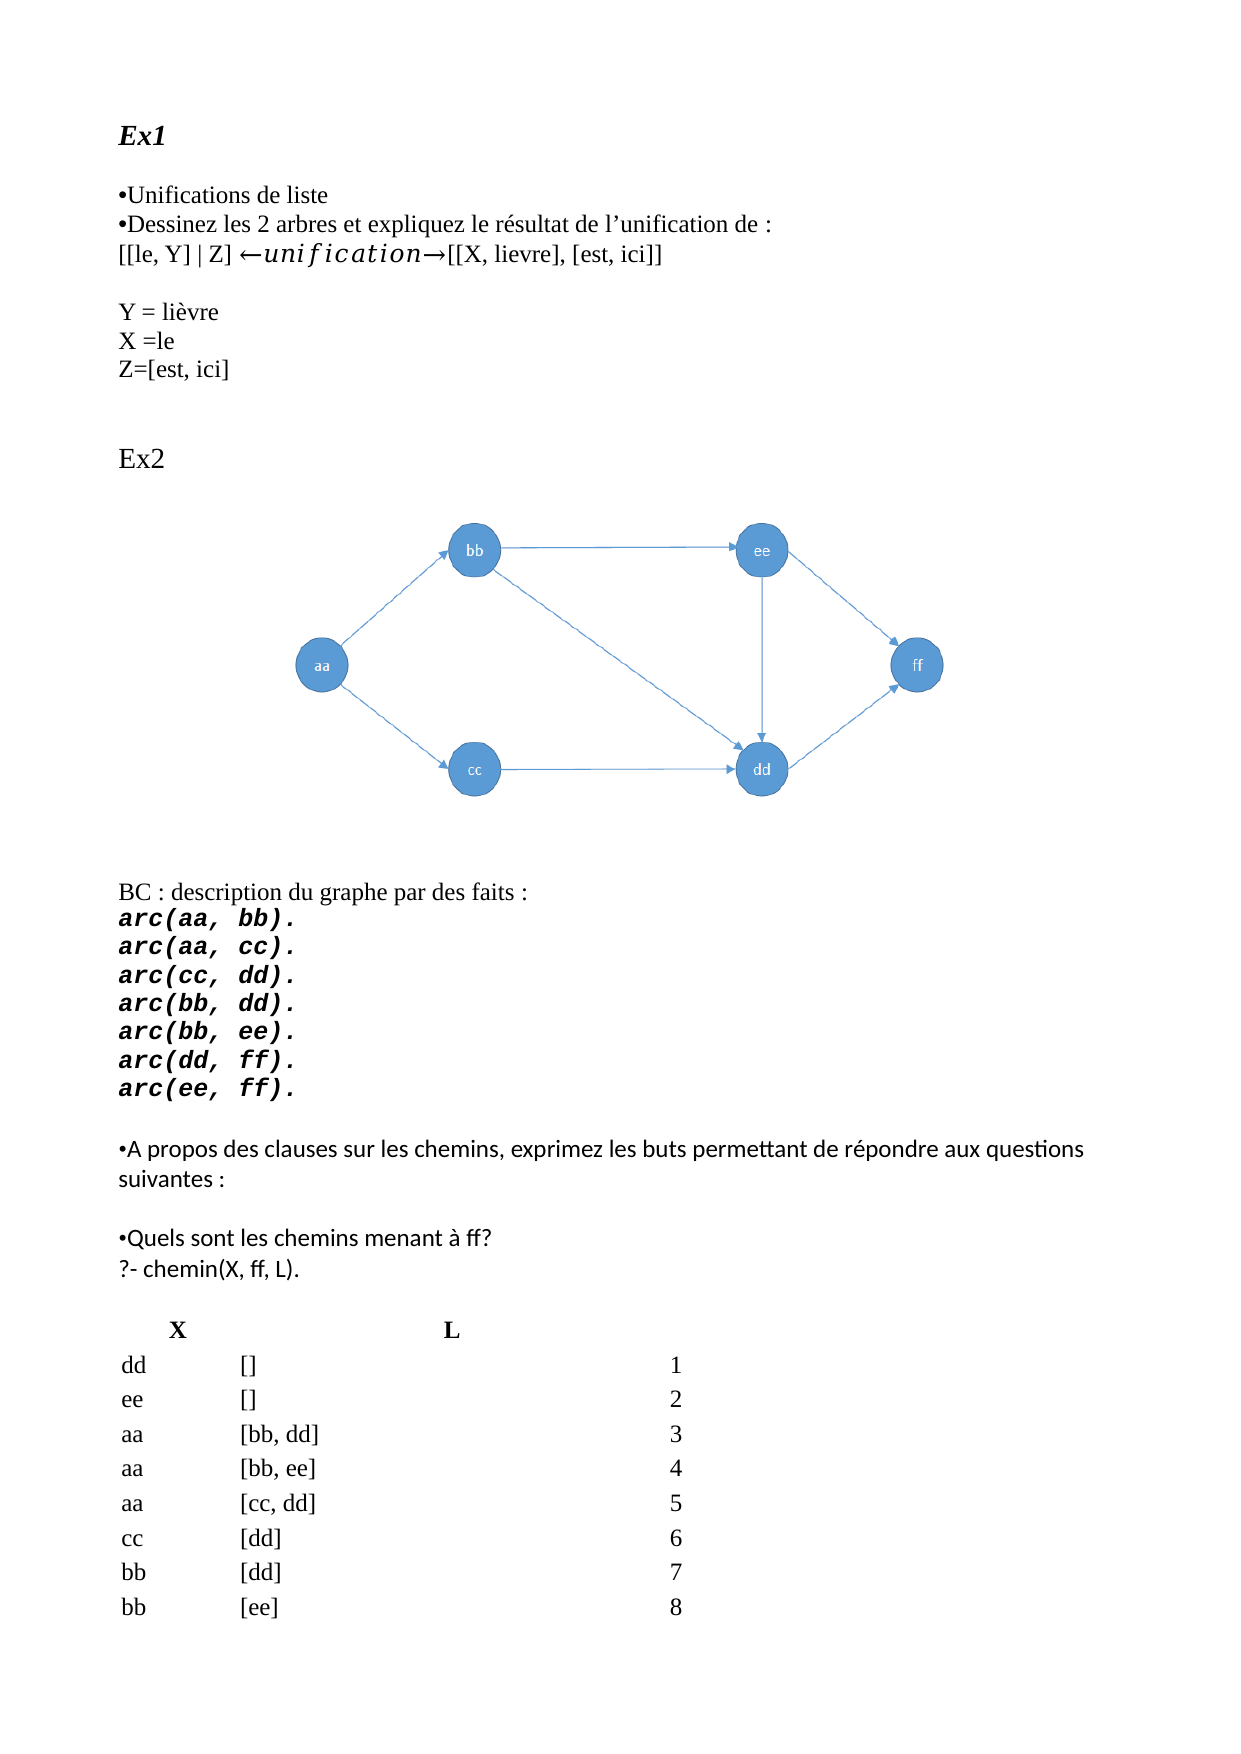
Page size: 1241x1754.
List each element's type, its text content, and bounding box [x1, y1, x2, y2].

text arc(dd, ff). [118, 1047, 1122, 1076]
text •Dessinez les 2 arbres et expliquez le résultat de l’unification de : [118, 209, 1122, 238]
table_cell 2 [667, 1381, 726, 1416]
text •Quels sont les chemins menant à ff? [118, 1222, 1122, 1253]
text Ex2 [118, 441, 1122, 474]
text arc(aa, cc). [118, 934, 1122, 962]
table_cell bb [118, 1589, 237, 1623]
text X =le [118, 326, 1122, 354]
text arc(ee, ff). [118, 1076, 1122, 1104]
text Y = lièvre [118, 297, 1122, 326]
table_cell [dd] [237, 1554, 667, 1589]
table_cell [bb, dd] [237, 1416, 667, 1451]
text arc(bb, dd). [118, 991, 1122, 1019]
table_header [667, 1312, 726, 1347]
table_cell [cc, dd] [237, 1485, 667, 1520]
text arc(cc, dd). [118, 962, 1122, 991]
table_cell [dd] [237, 1520, 667, 1554]
table_cell aa [118, 1485, 237, 1520]
table_header L [237, 1312, 667, 1347]
text Z=[est, ici] [118, 354, 1122, 383]
text [[le, Y] | Z] ←𝑢𝑛𝑖𝑓𝑖𝑐𝑎𝑡𝑖𝑜𝑛→[[X, lievre], [est, ici]] [118, 238, 1122, 268]
table_cell 5 [667, 1485, 726, 1520]
table_cell 4 [667, 1451, 726, 1485]
table_cell [bb, ee] [237, 1451, 667, 1485]
table_cell 3 [667, 1416, 726, 1451]
table_cell [] [237, 1381, 667, 1416]
text arc(aa, bb). [118, 906, 1122, 934]
table_cell [ee] [237, 1589, 667, 1623]
table_cell 7 [667, 1554, 726, 1589]
table_cell 1 [667, 1347, 726, 1381]
table_header X [118, 1312, 237, 1347]
text ?- chemin(X, ff, L). [118, 1253, 1122, 1283]
table_cell aa [118, 1416, 237, 1451]
table_cell 8 [667, 1589, 726, 1623]
table_cell aa [118, 1451, 237, 1485]
table_cell dd [118, 1347, 237, 1381]
table_cell 6 [667, 1520, 726, 1554]
text •Unifications de liste [118, 180, 1122, 209]
text •A propos des clauses sur les chemins, exprimez les buts permettant de répondre aux questions suivantes : [118, 1133, 1122, 1194]
table_cell cc [118, 1520, 237, 1554]
text Ex1 [118, 118, 1122, 152]
text arc(bb, ee). [118, 1019, 1122, 1047]
text BC : description du graphe par des faits : [118, 877, 1122, 906]
table_cell [] [237, 1347, 667, 1381]
picture [284, 507, 957, 812]
table_cell ee [118, 1381, 237, 1416]
table_cell bb [118, 1554, 237, 1589]
